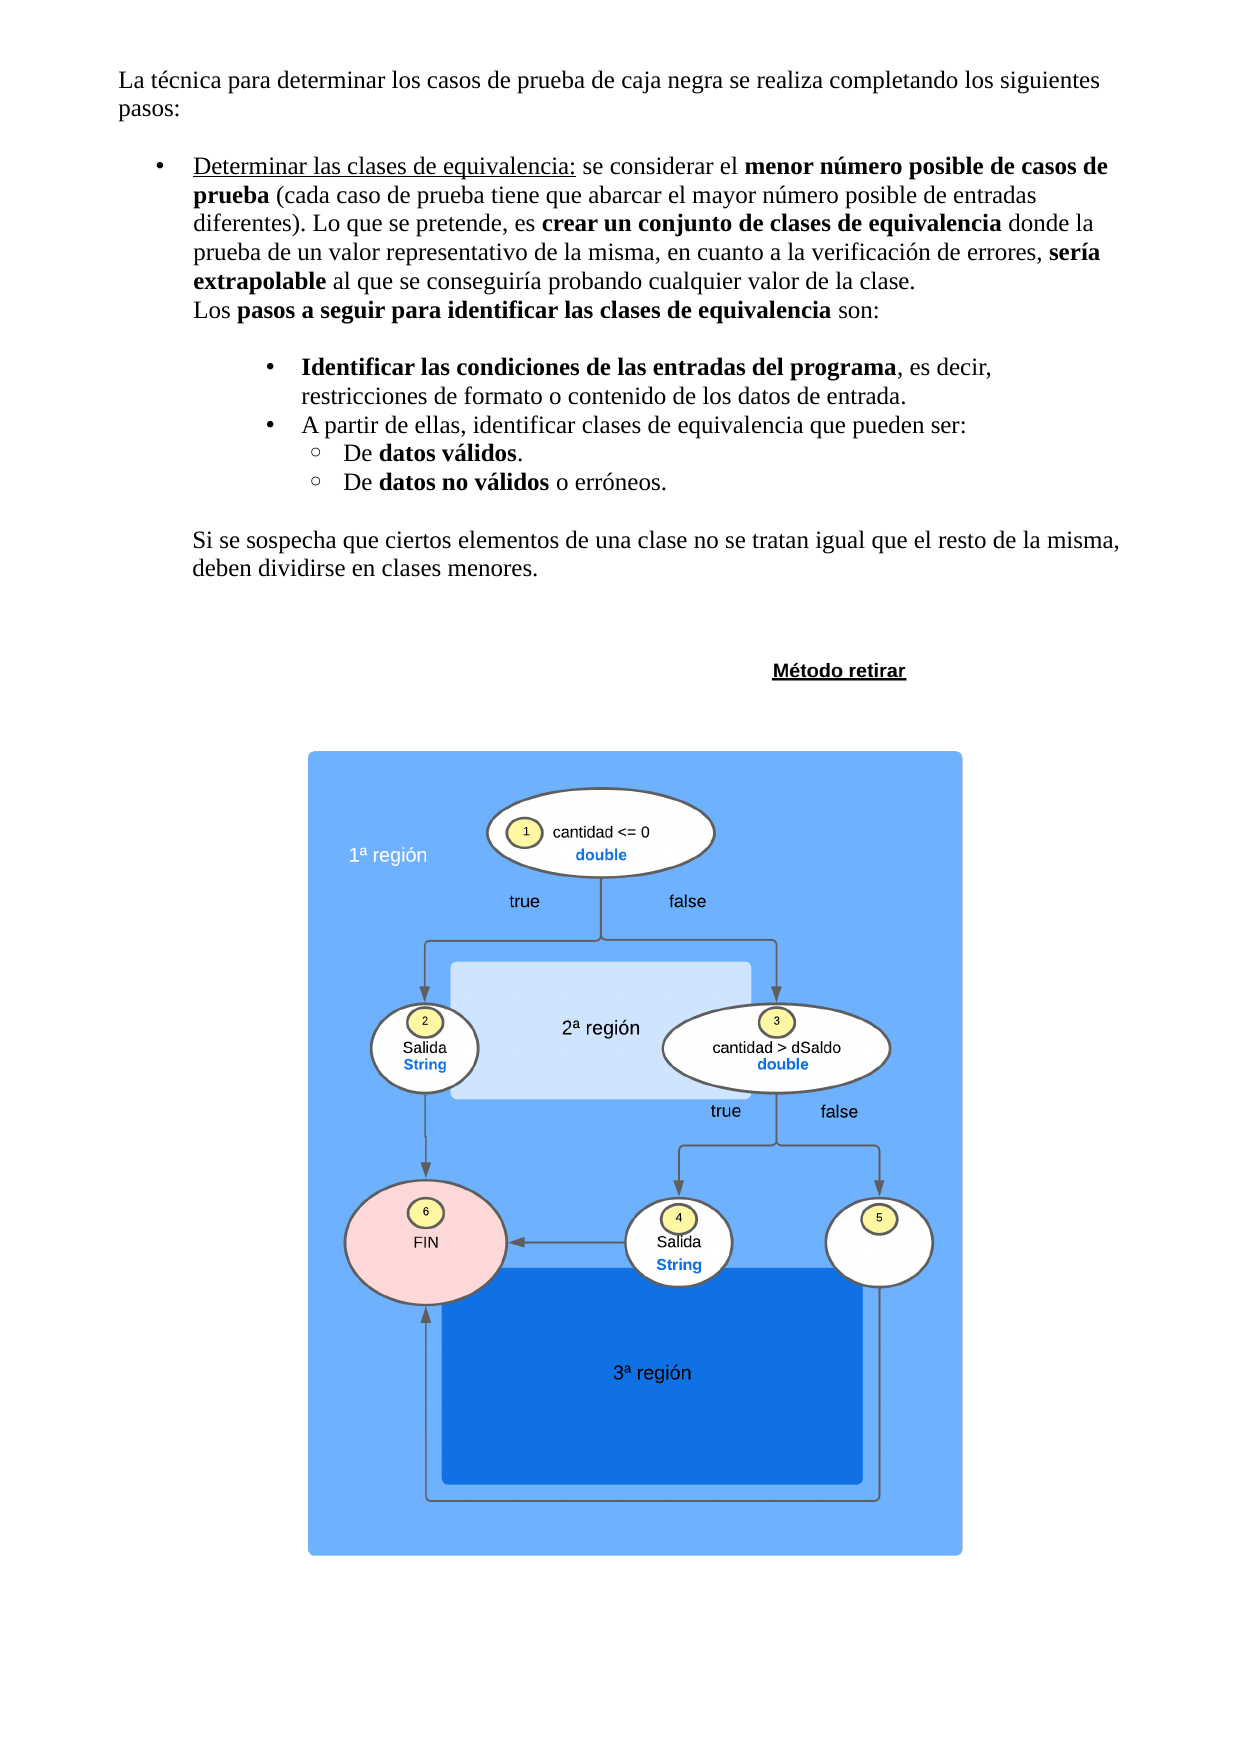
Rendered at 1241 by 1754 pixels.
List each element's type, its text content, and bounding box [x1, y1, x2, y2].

list Identificar las condiciones de las entradas del programa, es decir, restricciones de formato o contenido de los datos de entrada. [266, 352, 1122, 410]
list Los pasos a seguir para identificar las clases de equivalencia son: [156, 295, 1122, 323]
list De datos válidos. [306, 438, 1122, 467]
picture [245, 611, 995, 1590]
text La técnica para determinar los casos de prueba de caja negra se realiza completando los siguientes pasos: [118, 65, 1122, 122]
text Si se sospecha que ciertos elementos de una clase no se tratan igual que el resto de la misma, deben dividirse en clases menores. [118, 525, 1122, 582]
list A partir de ellas, identificar clases de equivalencia que pueden ser: [266, 410, 1122, 438]
list De datos no válidos o erróneos. [306, 467, 1122, 496]
list Determinar las clases de equivalencia: se considerar el menor número posible de casos de prueba (cada caso de prueba tiene que abarcar el mayor número posible de entradas diferentes). Lo que se pretende, es crear un conjunto de clases de equivalencia donde la prueba de un valor representativo de la misma, en cuanto a la verificación de errores, sería extrapolable al que se conseguiría probando cualquier valor de la clase. [156, 151, 1122, 295]
